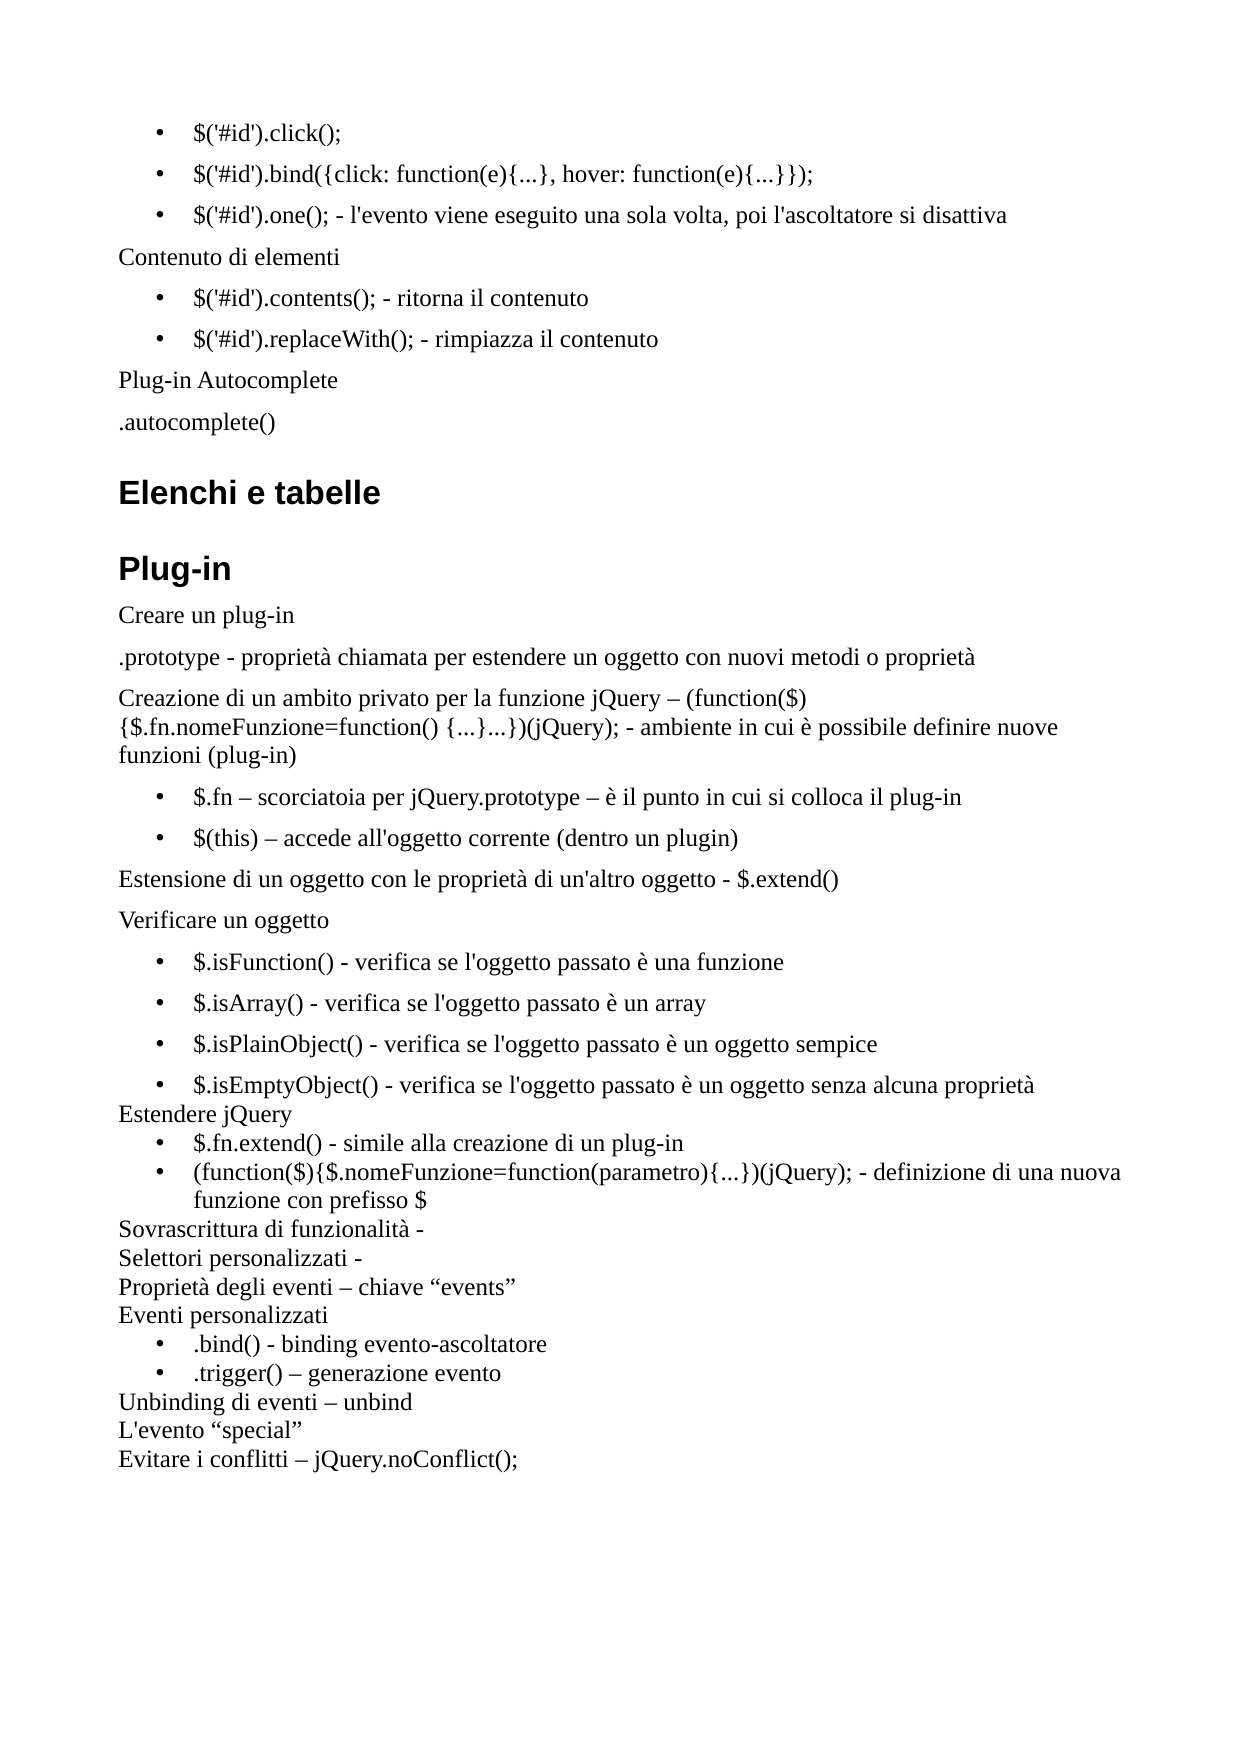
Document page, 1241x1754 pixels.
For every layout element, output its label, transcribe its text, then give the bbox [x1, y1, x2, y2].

text Creazione di un ambito privato per la funzione jQuery – (function($){$.fn.nomeFunzione=function() {...}...})(jQuery); - ambiente in cui è possibile definire nuove funzioni (plug-in) [118, 683, 1122, 769]
list $('#id').one(); - l'evento viene eseguito una sola volta, poi l'ascoltatore si disattiva [156, 201, 1122, 229]
subtitle Plug-in [118, 549, 1122, 588]
list $.fn.extend() - simile alla creazione di un plug-in [156, 1128, 1122, 1157]
text Proprietà degli eventi – chiave “events” [118, 1272, 1122, 1300]
text Verificare un oggetto [118, 905, 1122, 934]
list $('#id').replaceWith(); - rimpiazza il contenuto [156, 324, 1122, 353]
list .trigger() – generazione evento [156, 1358, 1122, 1387]
list $.isEmptyObject() - verifica se l'oggetto passato è un oggetto senza alcuna proprietà [156, 1070, 1122, 1099]
text Creare un plug-in [118, 600, 1122, 629]
text L'evento “special” [118, 1415, 1122, 1444]
subtitle Elenchi e tabelle [118, 473, 1122, 512]
list $.fn – scorciatoia per jQuery.prototype – è il punto in cui si colloca il plug-in [156, 782, 1122, 810]
list $.isArray() - verifica se l'oggetto passato è un array [156, 988, 1122, 1017]
list $.isFunction() - verifica se l'oggetto passato è una funzione [156, 947, 1122, 975]
list $(this) – accede all'oggetto corrente (dentro un plugin) [156, 823, 1122, 852]
text Contenuto di elementi [118, 242, 1122, 271]
text .prototype - proprietà chiamata per estendere un oggetto con nuovi metodi o proprietà [118, 642, 1122, 670]
text Evitare i conflitti – jQuery.noConflict(); [118, 1444, 1122, 1473]
list (function($){$.nomeFunzione=function(parametro){...})(jQuery); - definizione di una nuova funzione con prefisso $ [156, 1157, 1122, 1214]
text Plug-in Autocomplete [118, 366, 1122, 394]
list $('#id').bind({click: function(e){...}, hover: function(e){...}}); [156, 159, 1122, 188]
text Estensione di un oggetto con le proprietà di un'altro oggetto - $.extend() [118, 864, 1122, 893]
text Sovrascrittura di funzionalità - [118, 1214, 1122, 1243]
list $.isPlainObject() - verifica se l'oggetto passato è un oggetto sempice [156, 1029, 1122, 1058]
list .bind() - binding evento-ascoltatore [156, 1329, 1122, 1358]
list $('#id').click(); [156, 118, 1122, 147]
list $('#id').contents(); - ritorna il contenuto [156, 283, 1122, 312]
text Eventi personalizzati [118, 1300, 1122, 1329]
text Unbinding di eventi – unbind [118, 1387, 1122, 1415]
text Estendere jQuery [118, 1099, 1122, 1128]
text Selettori personalizzati - [118, 1243, 1122, 1272]
text .autocomplete() [118, 407, 1122, 436]
